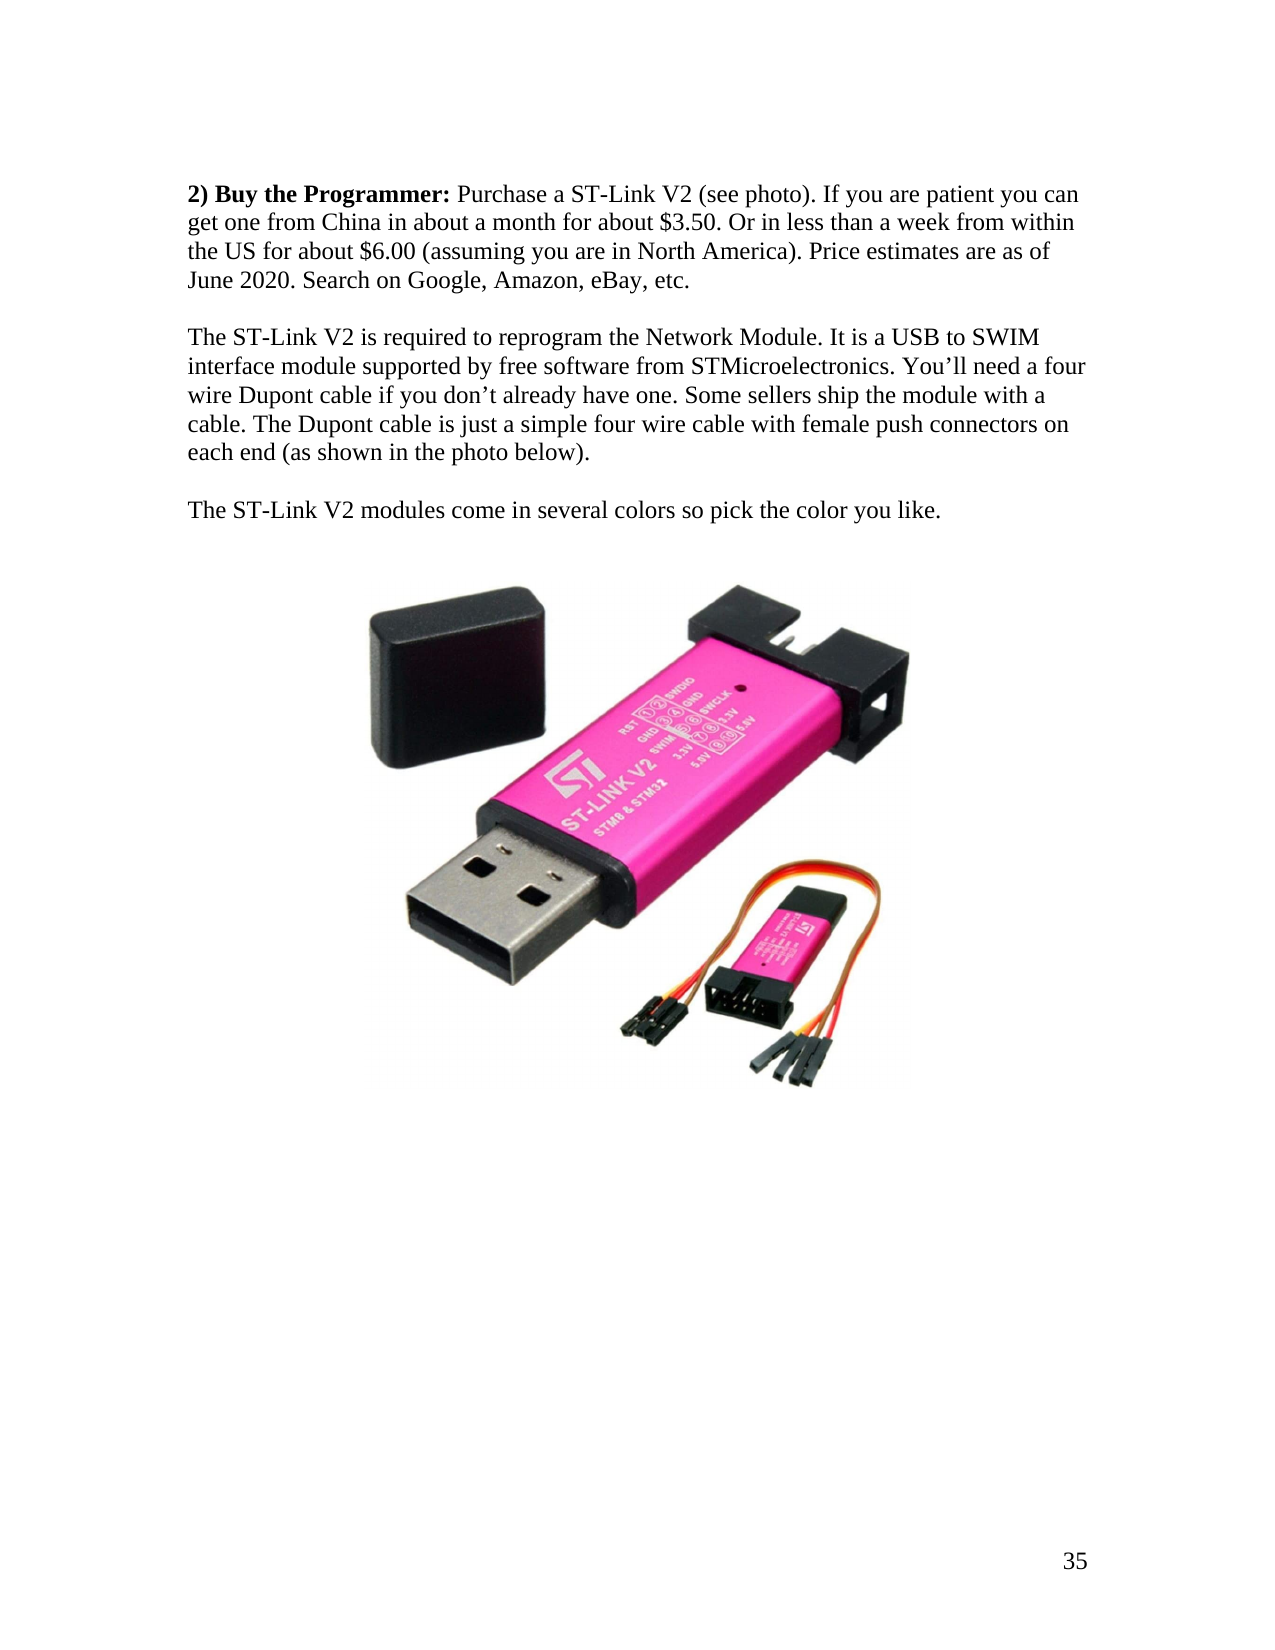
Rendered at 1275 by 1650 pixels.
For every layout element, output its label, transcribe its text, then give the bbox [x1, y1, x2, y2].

text 2) Buy the Programmer: Purchase a ST-Link V2 (see photo). If you are patient you can get one from China in about a month for about $3.50. Or in less than a week from within the US for about $6.00 (assuming you are in North America). Price estimates are as of June 2020. Search on Google, Amazon, eBay, etc. [187, 179, 1087, 294]
text The ST-Link V2 is required to reprogram the Network Module. It is a USB to SWIM interface module supported by free software from STMicroelectronics. You’ll need a four wire Dupont cable if you don’t already have one. Some sellers ship the module with a cable. The Dupont cable is just a simple four wire cable with female push connectors on each end (as shown in the photo below). [187, 322, 1087, 466]
text The ST-Link V2 modules come in several colors so pick the color you like. [187, 495, 1087, 524]
picture [364, 581, 911, 1089]
